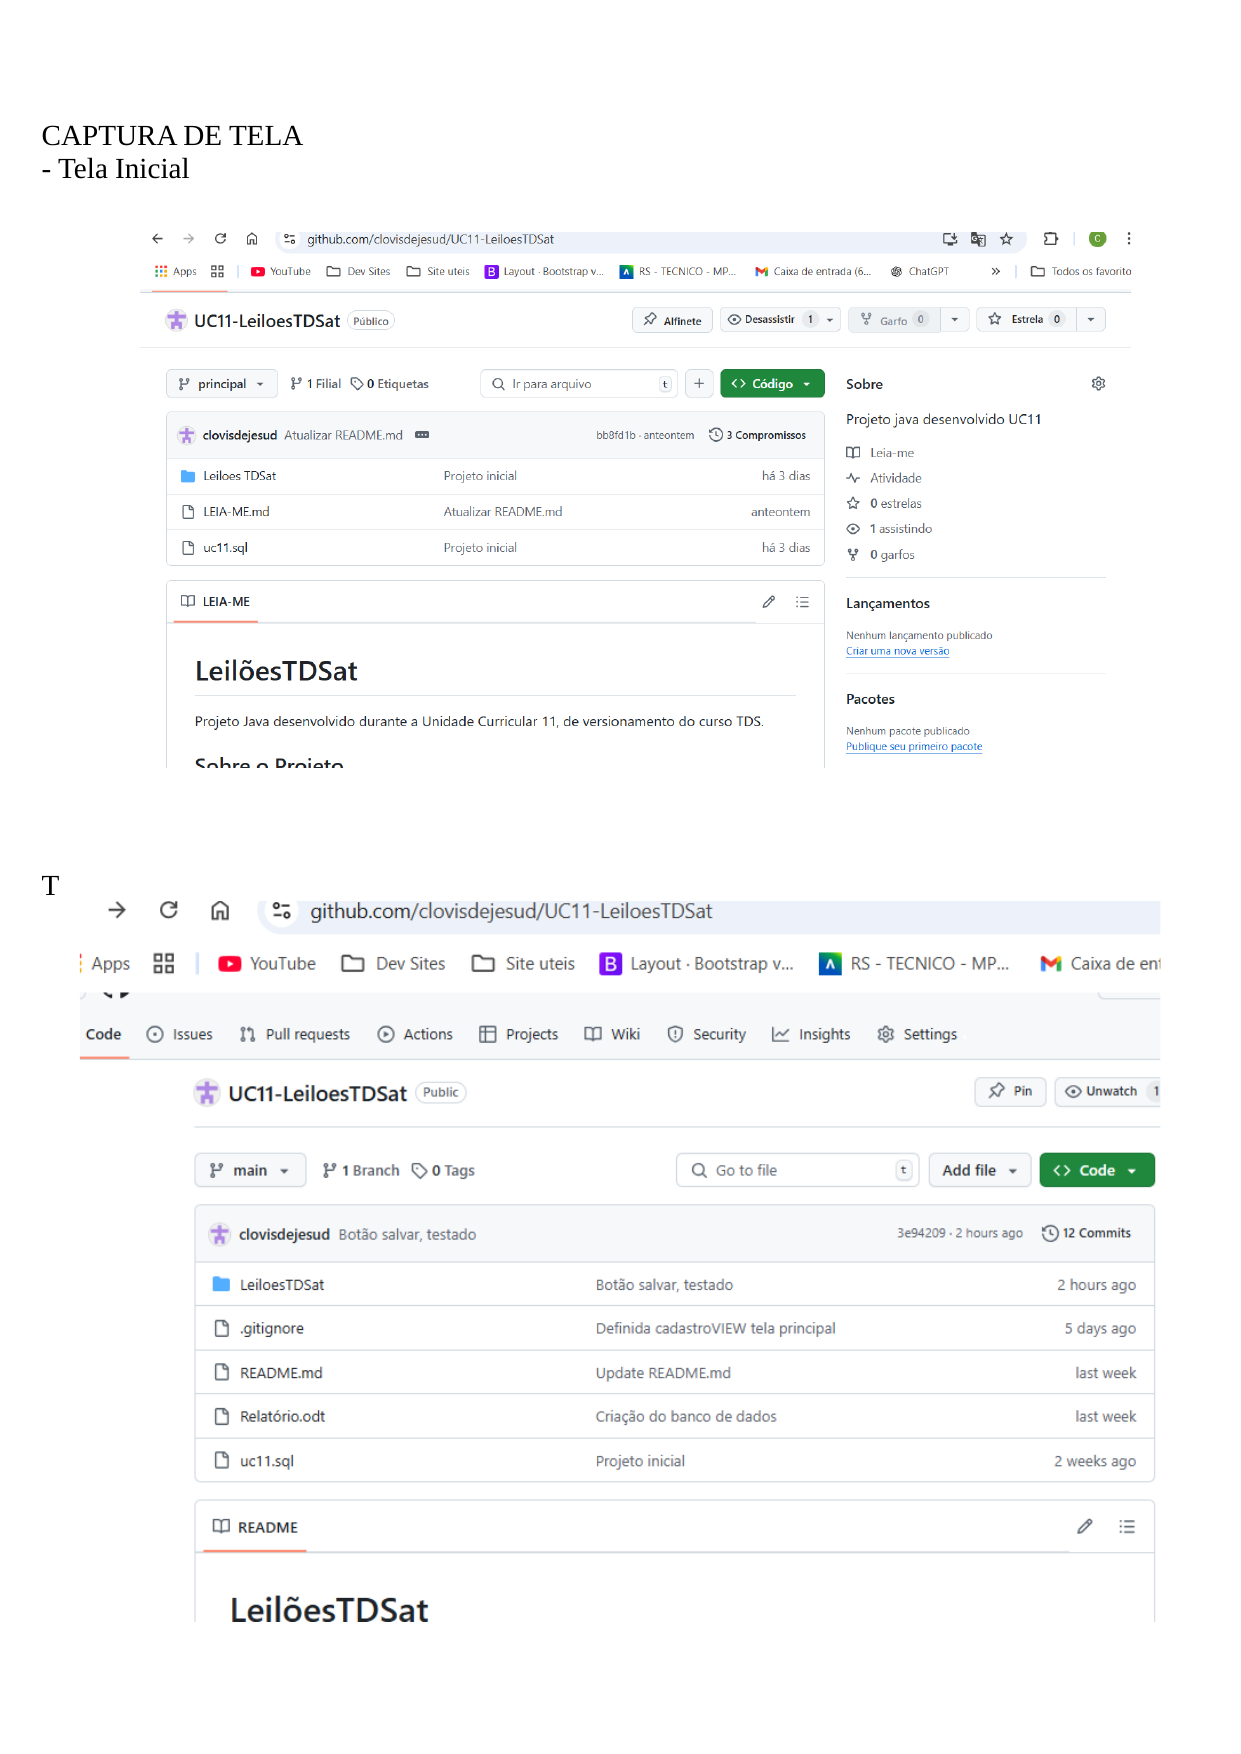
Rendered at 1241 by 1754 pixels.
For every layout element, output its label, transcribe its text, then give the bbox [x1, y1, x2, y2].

text T [41, 868, 1122, 901]
text - Tela Inicial [41, 152, 1122, 185]
picture [79, 901, 1161, 1622]
picture [139, 232, 1132, 768]
text CAPTURA DE TELA [41, 118, 1122, 152]
